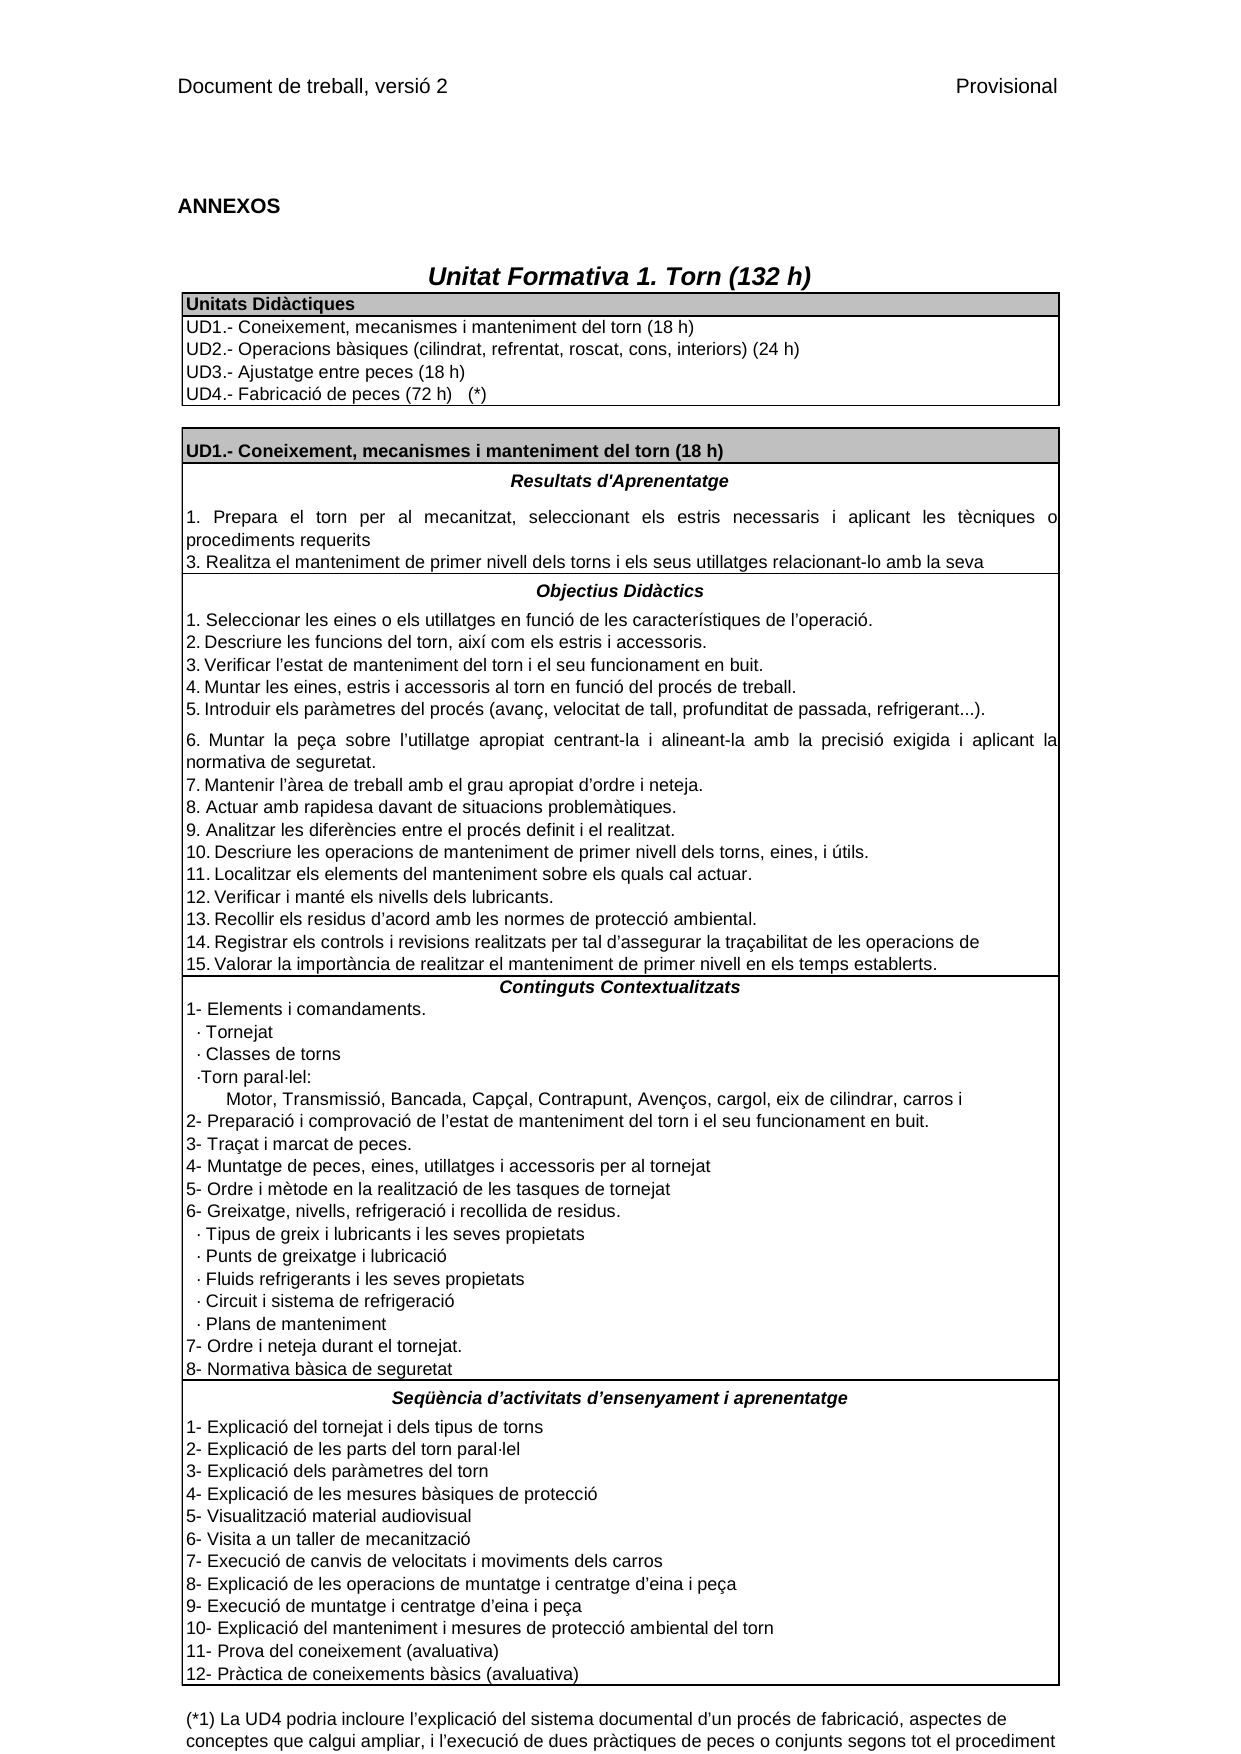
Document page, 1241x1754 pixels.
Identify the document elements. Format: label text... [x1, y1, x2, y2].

text ANNEXOS [177, 193, 1063, 217]
